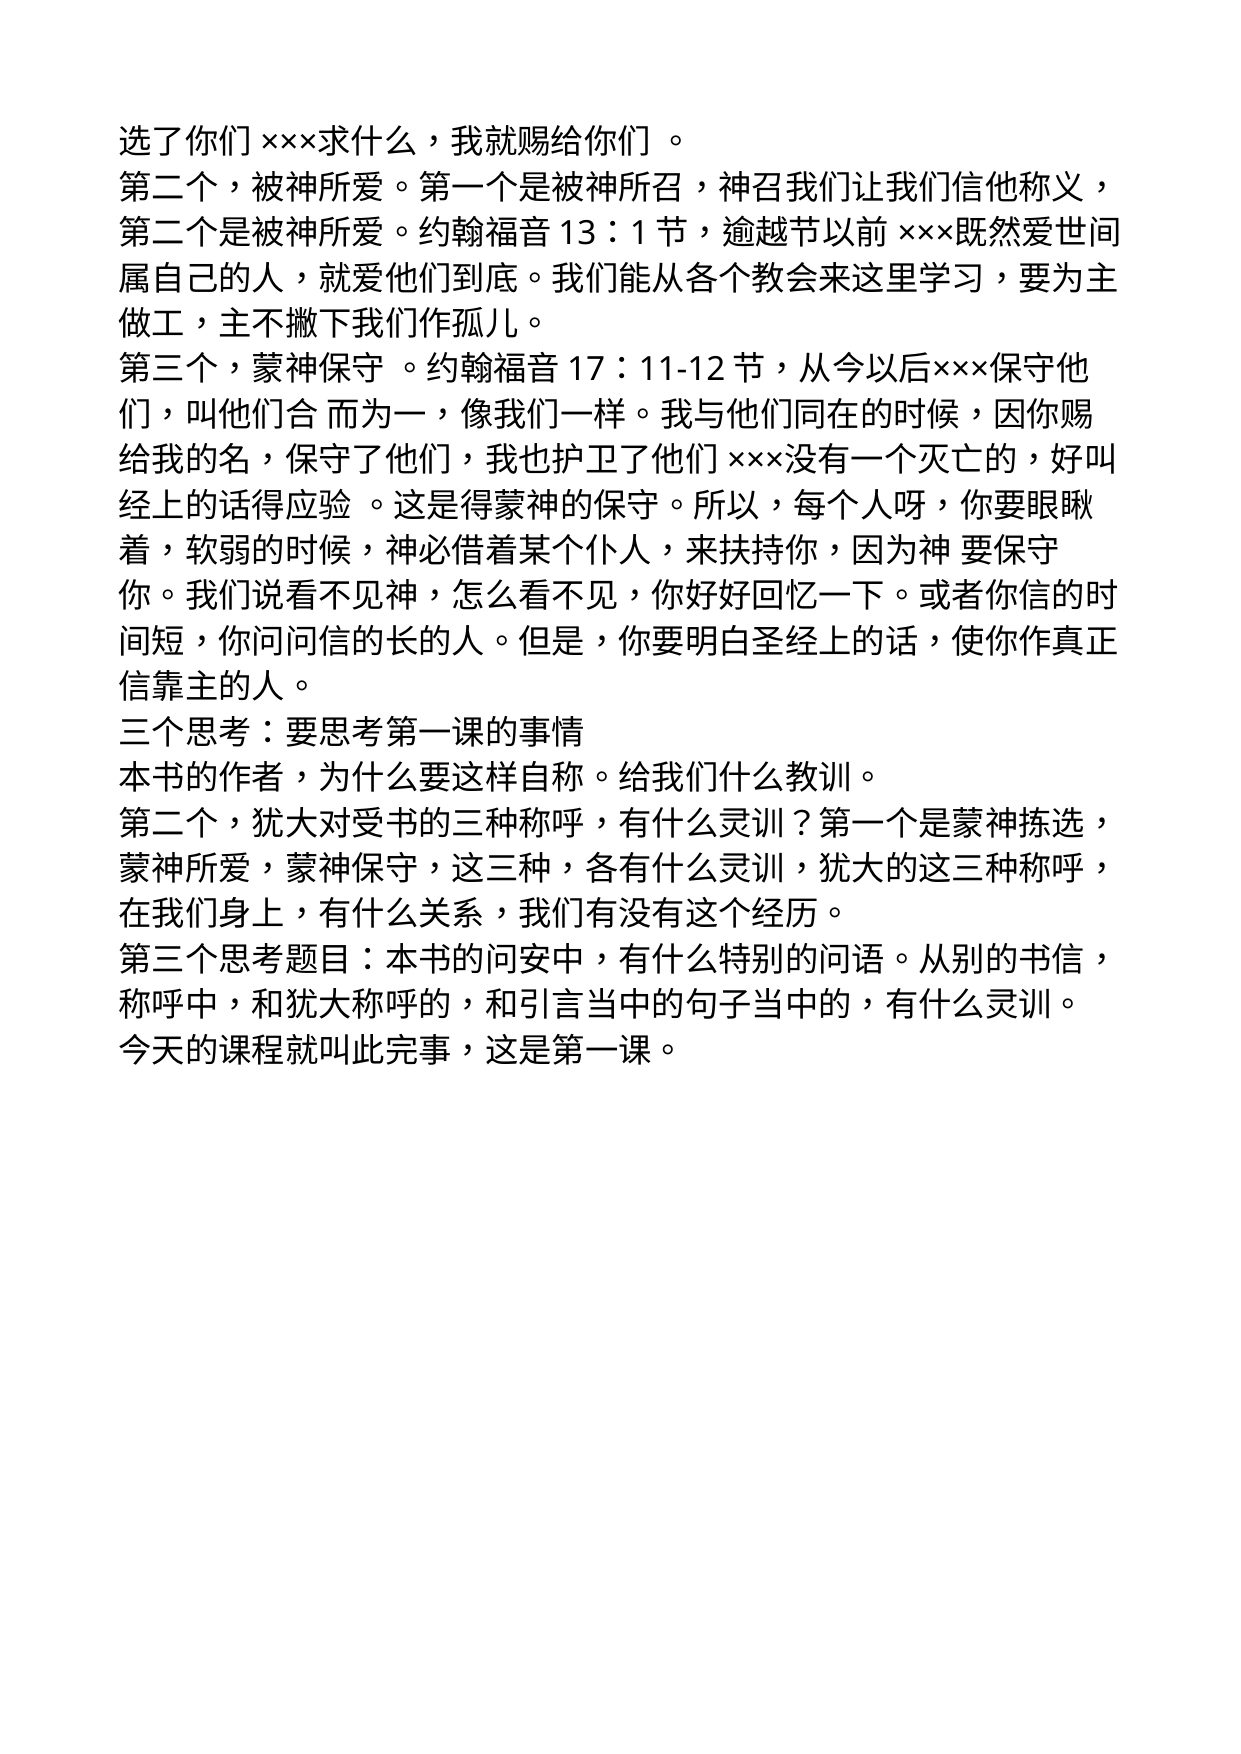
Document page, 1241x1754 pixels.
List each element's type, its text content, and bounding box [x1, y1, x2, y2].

text 第三个，蒙神保守 。约翰福音17：11-12节，从今以后×××保守他们，叫他们合 而为一，像我们一样。我与他们同在的时候，因你赐给我的名，保守了他们，我也护卫了他们 ×××没有一个灭亡的，好叫经上的话得应验 。这是得蒙神的保守。所以，每个人呀，你要眼瞅着，软弱的时候，神必借着某个仆人，来扶持你，因为神 要保守你。我们说看不见神，怎么看不见，你好好回忆一下。或者你信的时间短，你问问信的长的人。但是，你要明白圣经上的话，使你作真正信靠主的人。 [118, 345, 1122, 708]
text 第二个，被神所爱。第一个是被神所召，神召我们让我们信他称义，第二个是被神所爱。约翰福音13：1节，逾越节以前 ×××既然爱世间属自己的人，就爱他们到底。我们能从各个教会来这里学习，要为主做工，主不撇下我们作孤儿。 [118, 163, 1122, 345]
text 第二个，犹大对受书的三种称呼，有什么灵训？第一个是蒙神拣选，蒙神所爱，蒙神保守，这三种，各有什么灵训，犹大的这三种称呼，在我们身上，有什么关系，我们有没有这个经历。 [118, 799, 1122, 936]
text 三个思考：要思考第一课的事情 [118, 708, 1122, 754]
text 本书的作者，为什么要这样自称。给我们什么教训。 [118, 754, 1122, 799]
text 选了你们 ×××求什么，我就赐给你们 。 [118, 118, 1122, 163]
text 今天的课程就叫此完事，这是第一课。 [118, 1026, 1122, 1072]
text 第三个思考题目：本书的问安中，有什么特别的问语。从别的书信，称呼中，和犹大称呼的，和引言当中的句子当中的，有什么灵训。 [118, 936, 1122, 1026]
